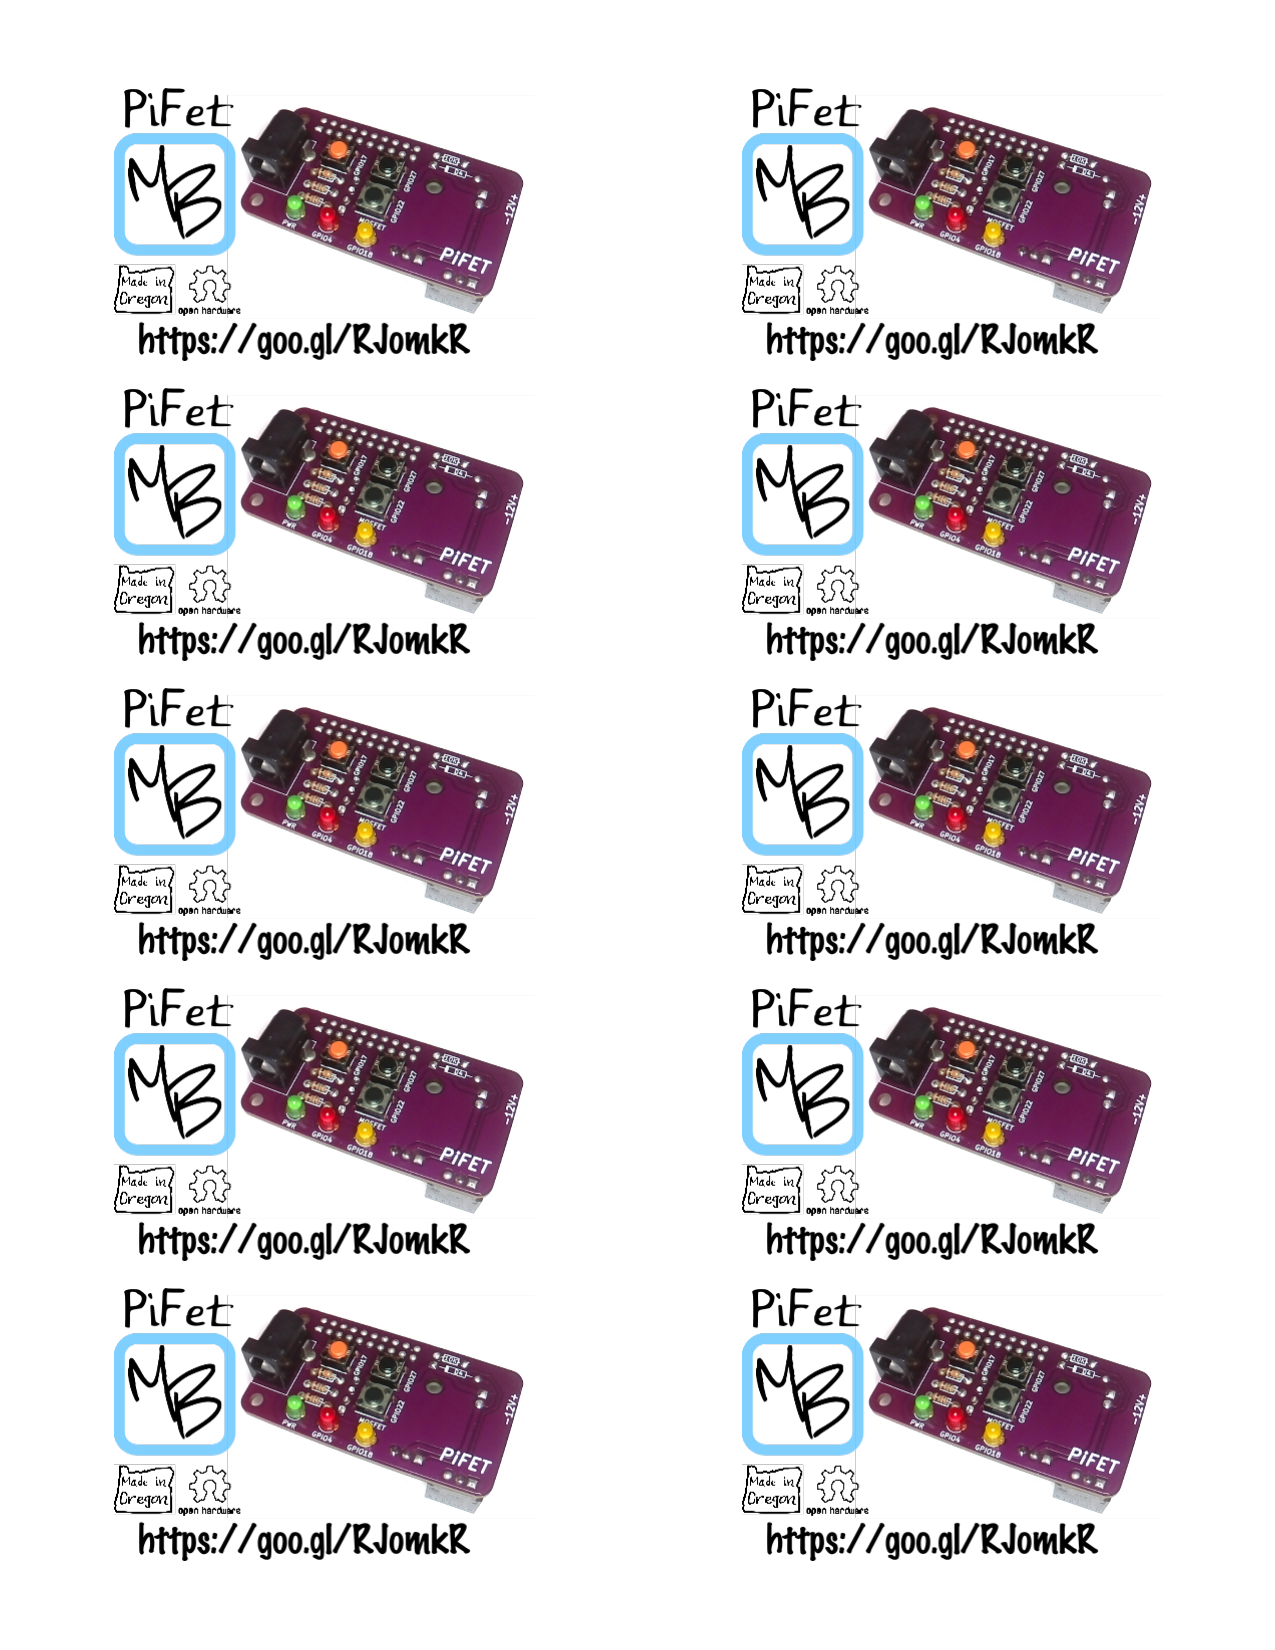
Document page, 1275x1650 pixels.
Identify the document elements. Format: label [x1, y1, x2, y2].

table_cell [652, 689, 1252, 975]
picture [741, 388, 1163, 661]
picture [113, 688, 535, 961]
table_header [24, 89, 624, 375]
table_cell [24, 375, 624, 388]
table_cell [652, 975, 1252, 988]
picture [113, 388, 535, 661]
table_header [652, 89, 1252, 375]
table_cell [24, 675, 624, 688]
picture [113, 1288, 535, 1561]
picture [113, 988, 535, 1261]
table_cell [24, 975, 624, 988]
picture [741, 1288, 1163, 1561]
picture [741, 688, 1163, 961]
table_cell [652, 389, 1252, 675]
table_cell [652, 675, 1252, 688]
picture [741, 88, 1163, 361]
picture [741, 988, 1163, 1261]
table_header [624, 77, 652, 1575]
table_cell [652, 1275, 1252, 1288]
table_cell [24, 1289, 624, 1575]
table_cell [24, 1275, 624, 1288]
table_header [652, 75, 1252, 88]
table_cell [24, 989, 624, 1275]
table_cell [652, 375, 1252, 388]
table_header [24, 75, 624, 88]
table_cell [24, 389, 624, 675]
table_cell [24, 689, 624, 975]
picture [113, 88, 535, 361]
table_cell [652, 989, 1252, 1275]
table_cell [652, 1289, 1252, 1575]
